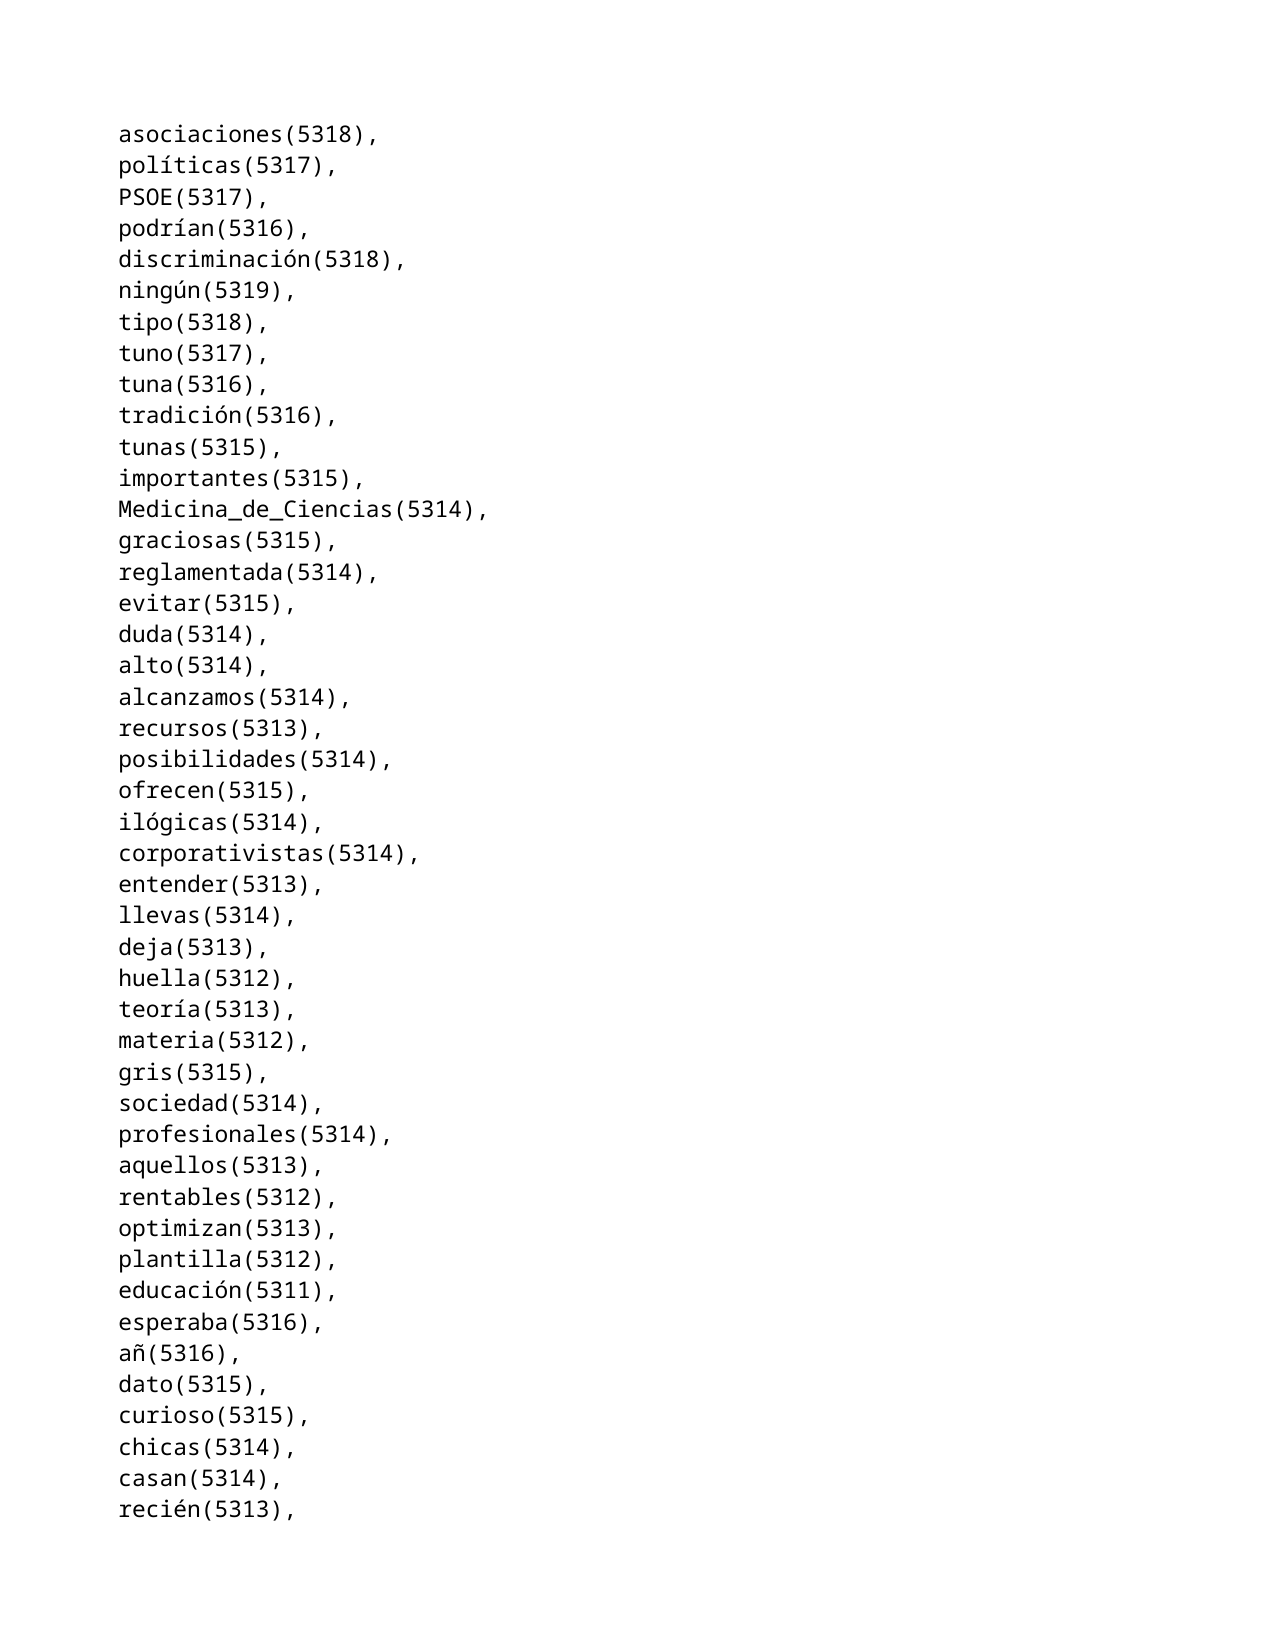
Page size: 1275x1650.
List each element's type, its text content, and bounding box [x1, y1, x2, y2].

text reglamentada(5314), [118, 556, 1157, 587]
text añ(5316), [118, 1337, 1157, 1368]
text curioso(5315), [118, 1399, 1157, 1431]
text graciosas(5315), [118, 524, 1157, 556]
text posibilidades(5314), [118, 743, 1157, 774]
text recursos(5313), [118, 712, 1157, 743]
text tradición(5316), [118, 399, 1157, 431]
text plantilla(5312), [118, 1243, 1157, 1274]
text aquellos(5313), [118, 1149, 1157, 1181]
text discriminación(5318), [118, 243, 1157, 274]
text deja(5313), [118, 931, 1157, 962]
text corporativistas(5314), [118, 837, 1157, 868]
text PSOE(5317), [118, 181, 1157, 212]
text tipo(5318), [118, 306, 1157, 337]
text políticas(5317), [118, 149, 1157, 181]
text dato(5315), [118, 1368, 1157, 1399]
text Medicina_de_Ciencias(5314), [118, 493, 1157, 524]
text teoría(5313), [118, 993, 1157, 1024]
text llevas(5314), [118, 899, 1157, 931]
text recién(5313), [118, 1493, 1157, 1524]
text alcanzamos(5314), [118, 681, 1157, 712]
text tunas(5315), [118, 431, 1157, 462]
text tuna(5316), [118, 368, 1157, 399]
text rentables(5312), [118, 1181, 1157, 1212]
text ilógicas(5314), [118, 806, 1157, 837]
text esperaba(5316), [118, 1306, 1157, 1337]
text podrían(5316), [118, 212, 1157, 243]
text optimizan(5313), [118, 1212, 1157, 1243]
text casan(5314), [118, 1462, 1157, 1493]
text profesionales(5314), [118, 1118, 1157, 1149]
text ofrecen(5315), [118, 774, 1157, 806]
text alto(5314), [118, 649, 1157, 681]
text chicas(5314), [118, 1431, 1157, 1462]
text entender(5313), [118, 868, 1157, 899]
text asociaciones(5318), [118, 118, 1157, 149]
text tuno(5317), [118, 337, 1157, 368]
text ningún(5319), [118, 274, 1157, 306]
text gris(5315), [118, 1056, 1157, 1087]
text educación(5311), [118, 1274, 1157, 1306]
text duda(5314), [118, 618, 1157, 649]
text huella(5312), [118, 962, 1157, 993]
text materia(5312), [118, 1024, 1157, 1056]
text evitar(5315), [118, 587, 1157, 618]
text importantes(5315), [118, 462, 1157, 493]
text sociedad(5314), [118, 1087, 1157, 1118]
